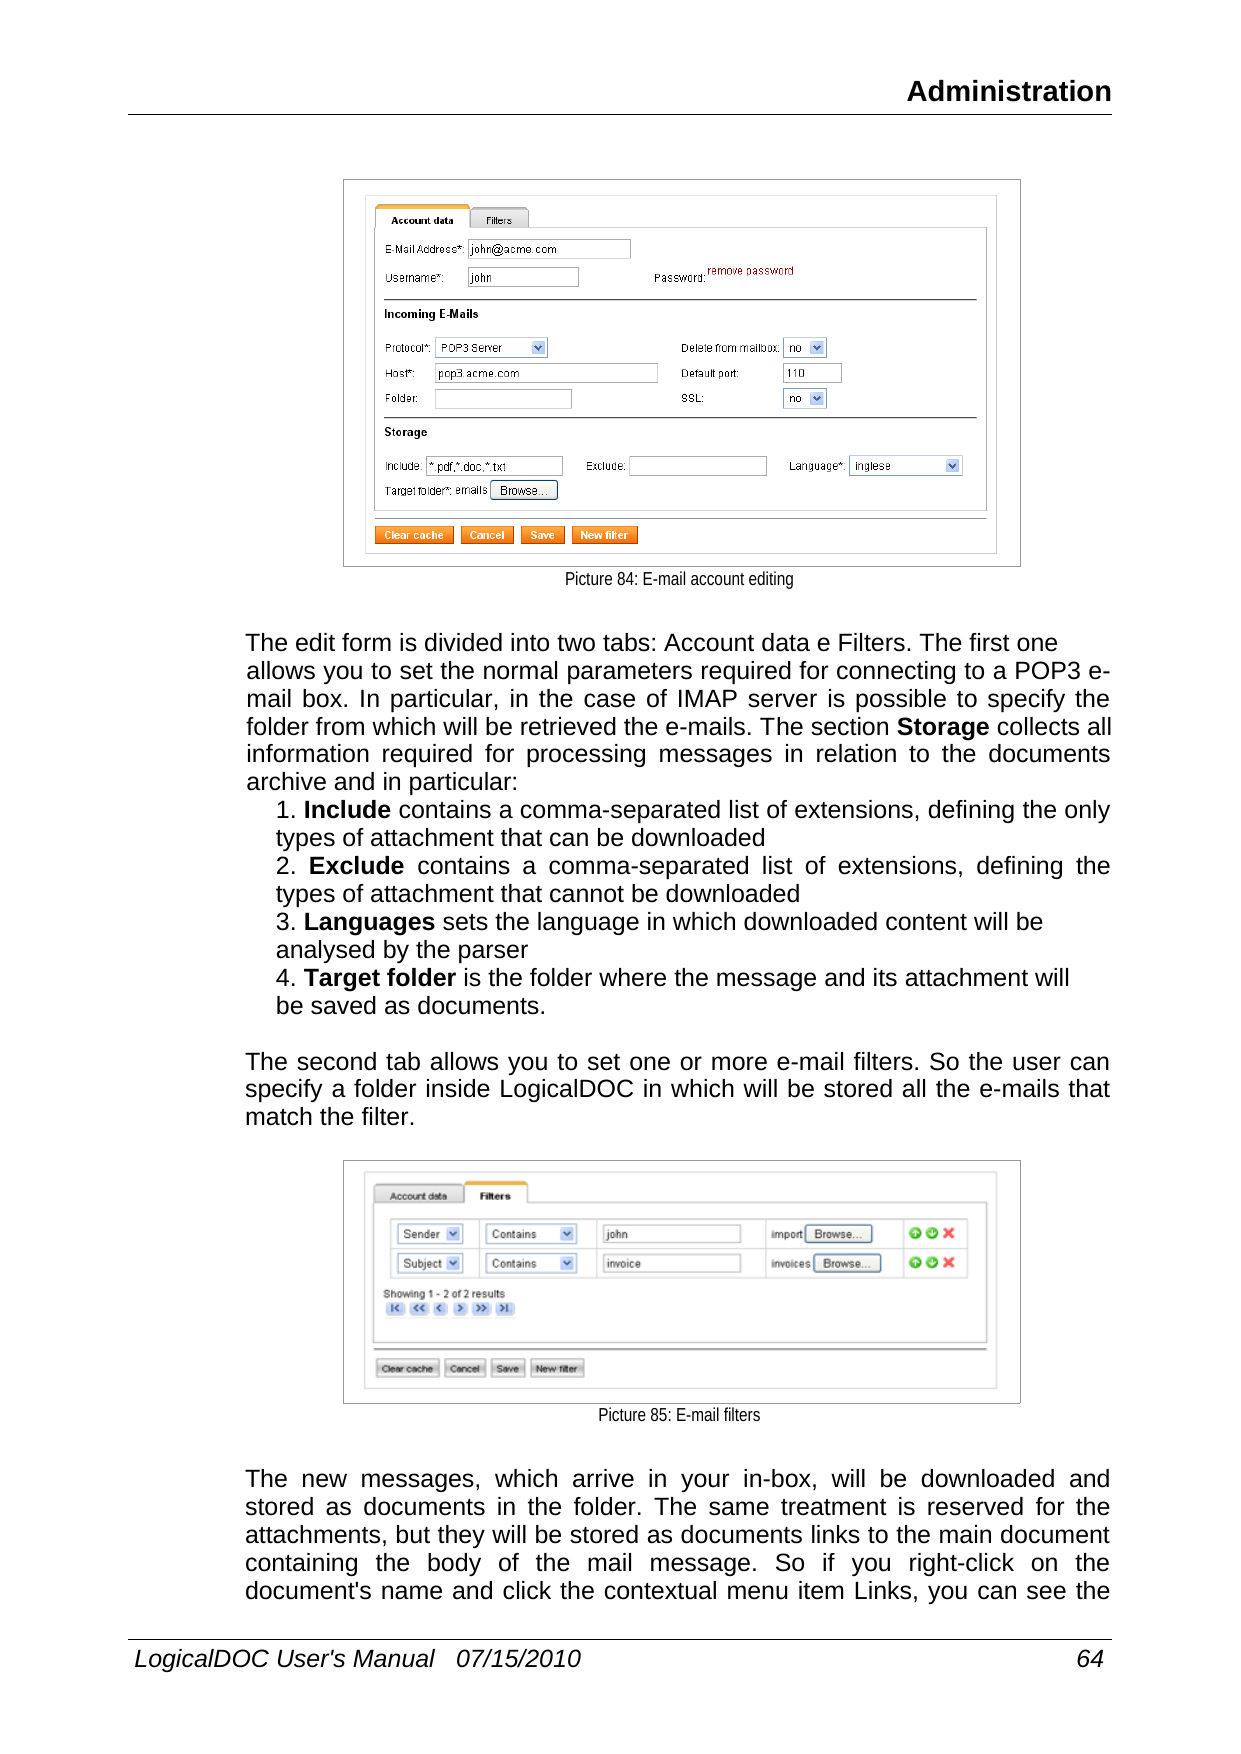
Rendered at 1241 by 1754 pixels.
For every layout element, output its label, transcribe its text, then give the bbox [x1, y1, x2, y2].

text 2. Exclude contains a comma-separated list of extensions, defining the types of attachment that cannot be downloaded [276, 852, 1112, 908]
text 4. Target folder is the folder where the message and its attachment will [276, 964, 1112, 992]
text 3. Languages sets the language in which downloaded content will be [276, 908, 1112, 936]
text Picture 85: E-mail filters [342, 1403, 1016, 1426]
text The edit form is divided into two tabs: Account data e Filters. The first one [245, 629, 1112, 657]
text allows you to set the normal parameters required for connecting to a POP3 e-mail box. In particular, in the case of IMAP server is possible to specify the folder from which will be retrieved the e-mails. The section Storage collects all information required for processing messages in relation to the documents archive and in particular: [246, 657, 1112, 796]
text be saved as documents. [276, 992, 1112, 1019]
text The new messages, which arrive in your in-box, will be downloaded and stored as documents in the folder. The same treatment is reserved for the attachments, but they will be stored as documents links to the main document containing the body of the mail message. So if you right-click on the document's name and click the contextual menu item Links, you can see the [245, 1465, 1112, 1605]
text 1. Include contains a comma-separated list of extensions, defining the only types of attachment that can be downloaded [276, 796, 1112, 852]
picture [359, 188, 1004, 558]
text The second tab allows you to set one or more e-mail filters. So the user can specify a folder inside LogicalDOC in which will be stored all the e-mails that match the filter. [245, 1047, 1112, 1131]
text Picture 84: E-mail account editing [342, 567, 1016, 589]
text analysed by the parser [276, 936, 1112, 964]
